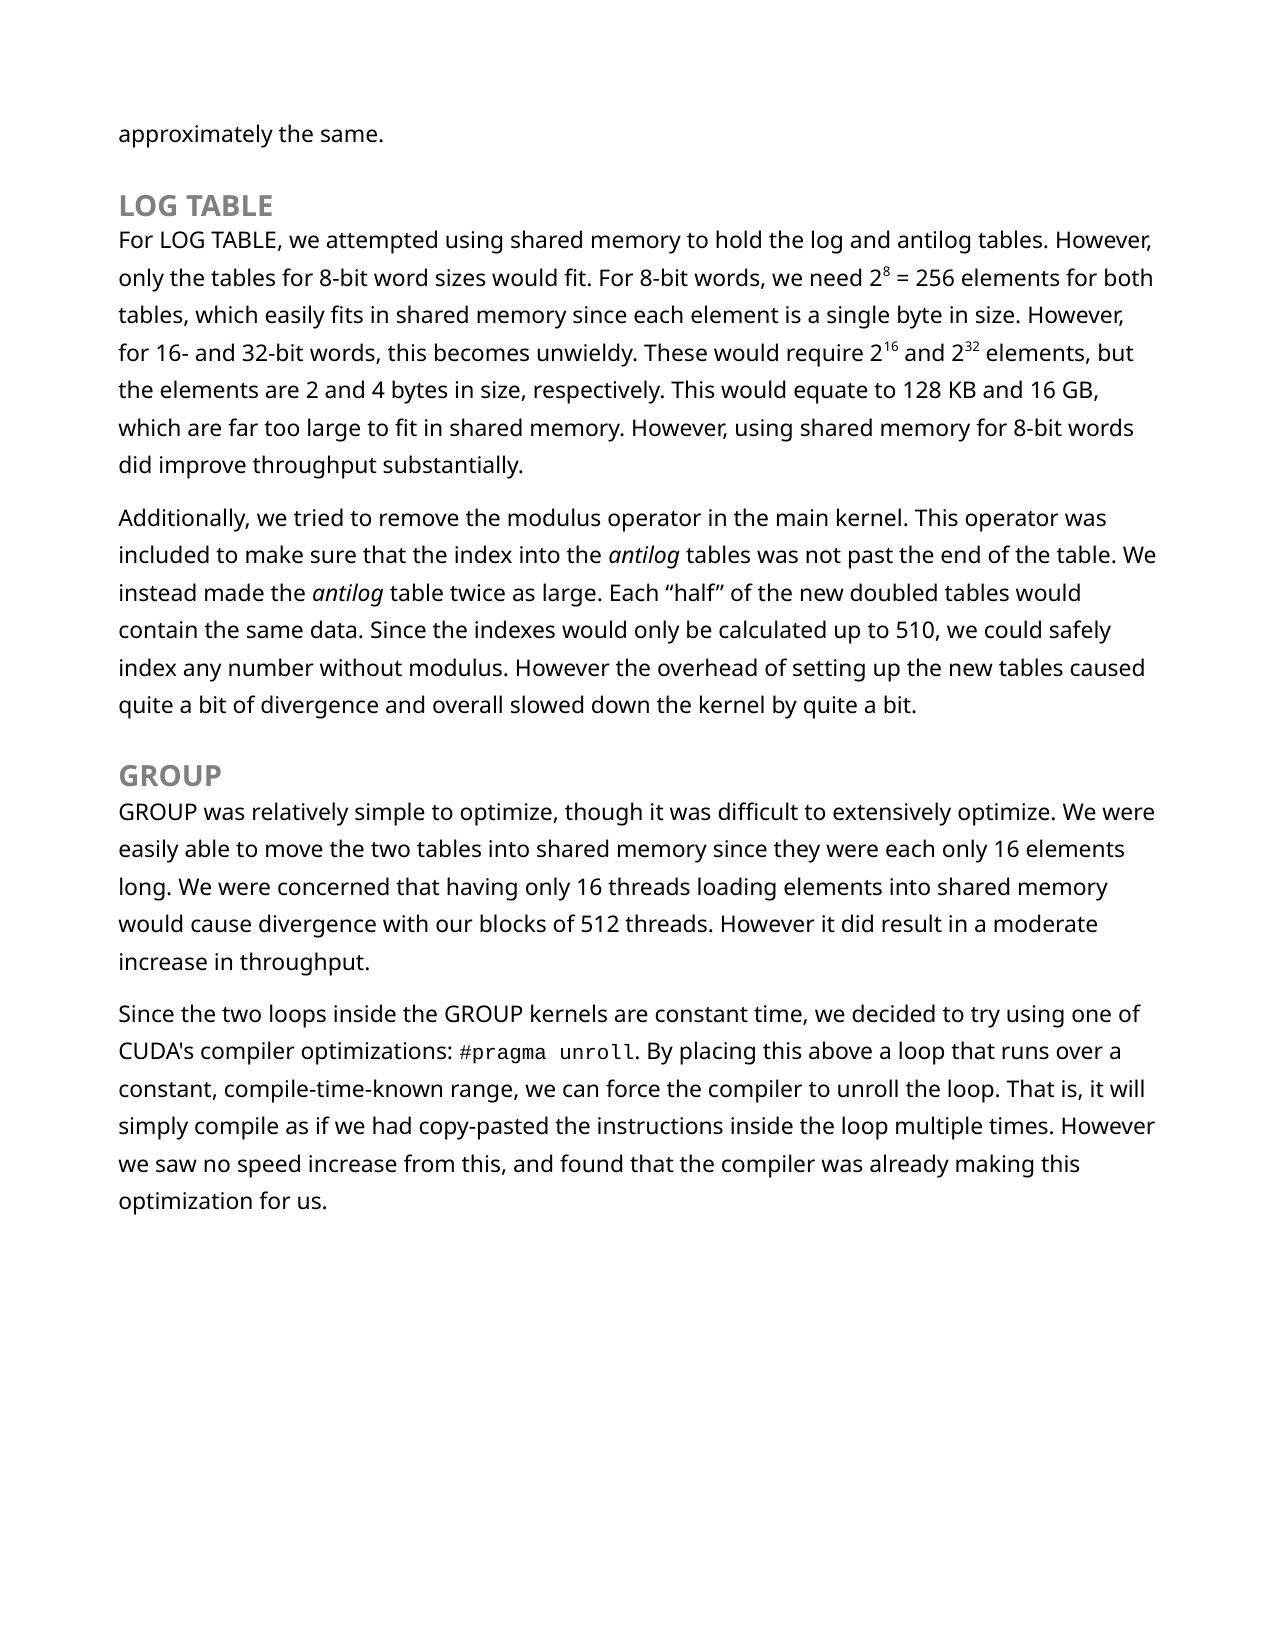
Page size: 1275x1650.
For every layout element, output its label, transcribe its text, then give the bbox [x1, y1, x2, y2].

subtitle LOG TABLE [118, 185, 1157, 224]
text For LOG TABLE, we attempted using shared memory to hold the log and antilog tables. However, only the tables for 8-bit word sizes would fit. For 8-bit words, we need 28 = 256 elements for both tables, which easily fits in shared memory since each element is a single byte in size. However, for 16- and 32-bit words, this becomes unwieldy. These would require 216 and 232 elements, but the elements are 2 and 4 bytes in size, respectively. This would equate to 128 KB and 16 GB, which are far too large to fit in shared memory. However, using shared memory for 8-bit words did improve throughput substantially. [118, 224, 1157, 481]
text Additionally, we tried to remove the modulus operator in the main kernel. This operator was included to make sure that the index into the antilog tables was not past the end of the table. We instead made the antilog table twice as large. Each “half” of the new doubled tables would contain the same data. Since the indexes would only be calculated up to 510, we could safely index any number without modulus. However the overhead of setting up the new tables caused quite a bit of divergence and overall slowed down the kernel by quite a bit. [118, 502, 1157, 720]
subtitle GROUP [118, 756, 1157, 795]
text approximately the same. [118, 118, 1157, 149]
text GROUP was relatively simple to optimize, though it was difficult to extensively optimize. We were easily able to move the two tables into shared memory since they were each only 16 elements long. We were concerned that having only 16 threads loading elements into shared memory would cause divergence with our blocks of 512 threads. However it did result in a moderate increase in throughput. [118, 795, 1157, 977]
text Since the two loops inside the GROUP kernels are constant time, we decided to try using one of CUDA's compiler optimizations: #pragma unroll. By placing this above a loop that runs over a constant, compile-time-known range, we can force the compiler to unroll the loop. That is, it will simply compile as if we had copy-pasted the instructions inside the loop multiple times. However we saw no speed increase from this, and found that the compiler was already making this optimization for us. [118, 997, 1157, 1216]
